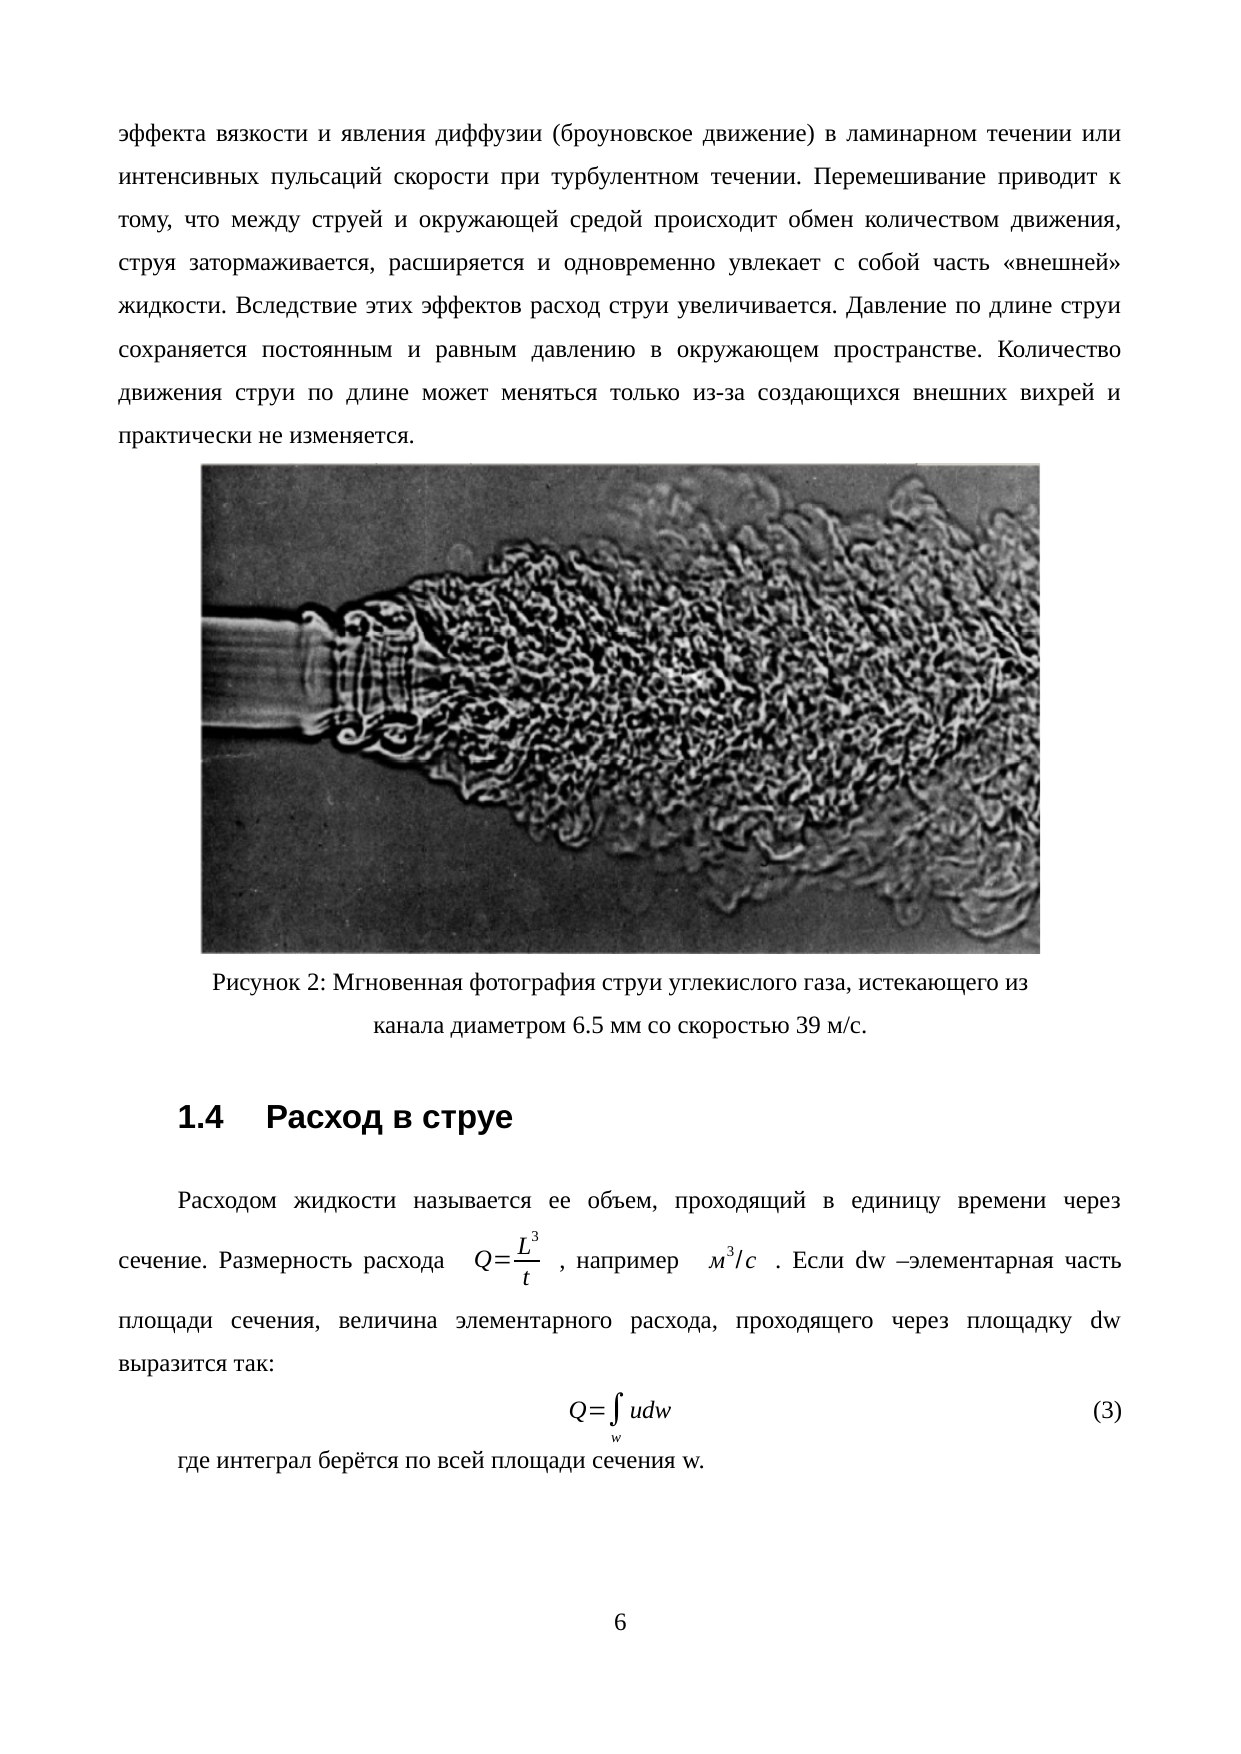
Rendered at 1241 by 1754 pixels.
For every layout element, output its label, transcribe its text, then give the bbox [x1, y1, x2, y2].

text Расходом жидкости называется ее объем, проходящий в единицу времени через сечение. Размерность расхода , например . Если dw –элементарная часть площади сечения, величина элементарного расхода, проходящего через площадку dw выразится так: [118, 1185, 1122, 1377]
text эффекта вязкости и явления диффузии (броуновское движение) в ламинарном течении или интенсивных пульсаций скорости при турбулентном течении. Перемешивание приводит к тому, что между струей и окружающей средой происходит обмен количеством движения, струя затормаживается, расширяется и одновременно увлекает с собой часть «внешней» жидкости. Вследствие этих эффектов расход струи увеличивается. Давление по длине струи сохраняется постоянным и равным давлению в окружающем пространстве. Количество движения струи по длине может меняться только из-за создающихся внешних вихрей и практически не изменяется. [118, 118, 1122, 449]
text Рисунок 2: Мгновенная фотография струи углекислого газа, истекающего из канала диаметром 6.5 мм со скоростью 39 м/c. [200, 954, 1040, 1039]
text где интеграл берётся по всей площади сечения w. [118, 1445, 1122, 1474]
text (3) [118, 1391, 1122, 1445]
picture [200, 463, 1041, 954]
subtitle Расход в струе [118, 1098, 1122, 1136]
